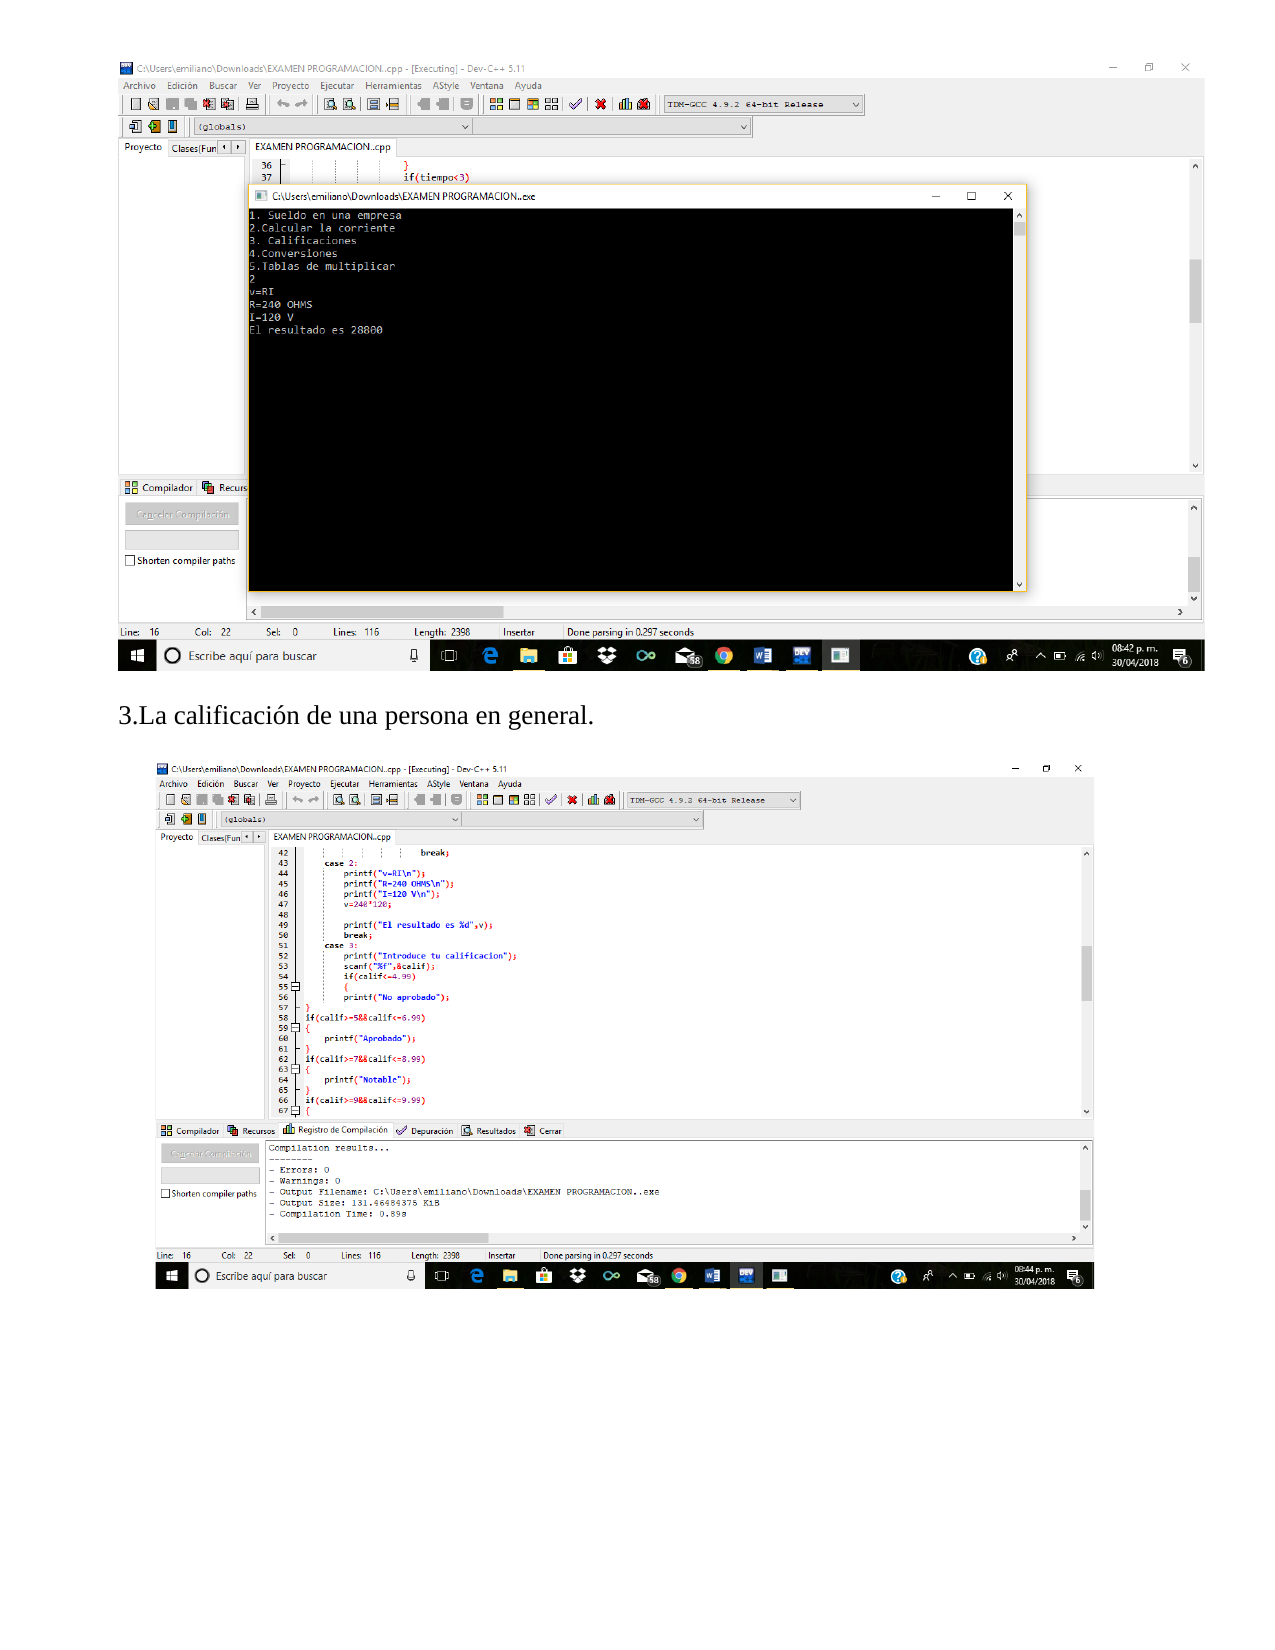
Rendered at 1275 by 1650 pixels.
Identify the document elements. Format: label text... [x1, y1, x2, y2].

text 3.La calificación de una persona en general. [118, 699, 1205, 730]
